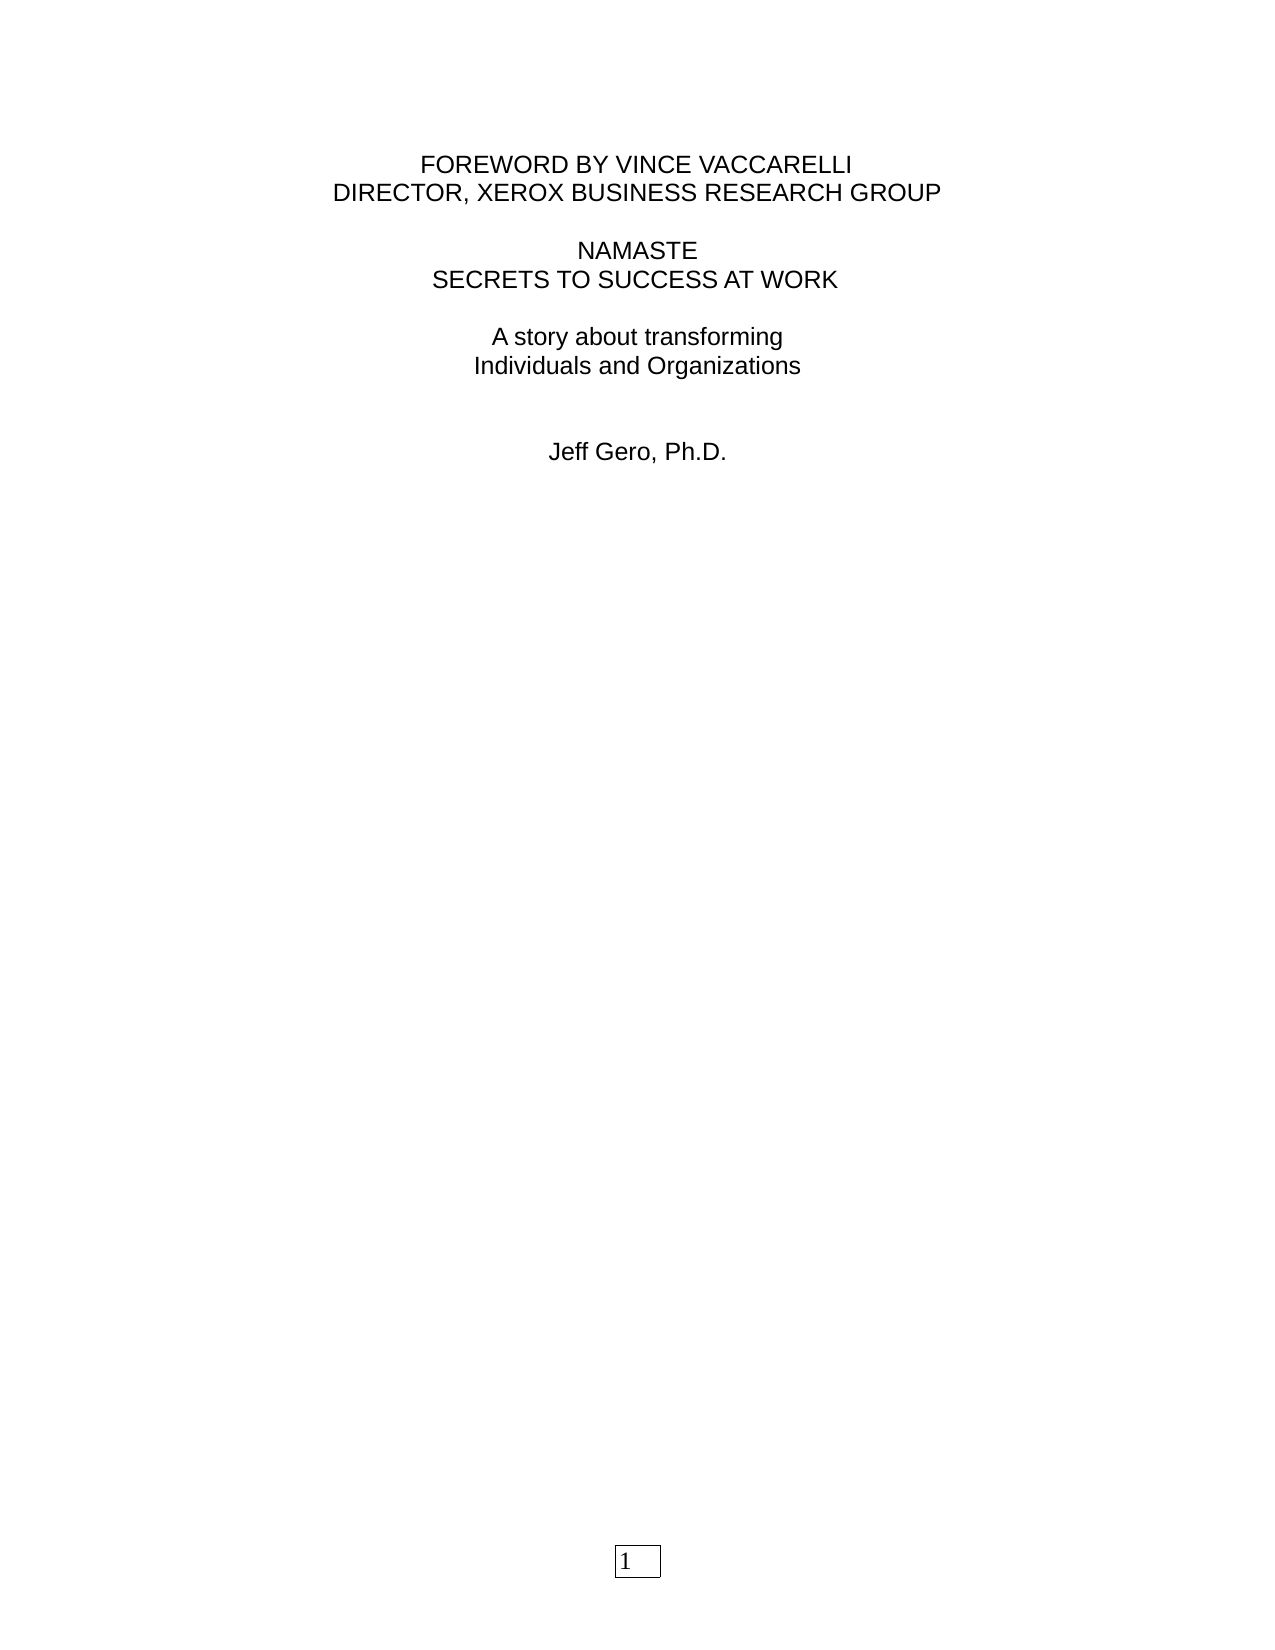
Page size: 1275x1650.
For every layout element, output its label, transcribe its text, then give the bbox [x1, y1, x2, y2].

text FOREWORD BY VINCE VACCARELLI DIRECTOR, XEROX BUSINESS RESEARCH GROUP [333, 150, 944, 207]
text NAMASTE [414, 236, 861, 265]
text A story about transforming Individuals and Organizations [473, 322, 802, 380]
text Jeff Gero, Ph.D. [414, 437, 861, 466]
text SECRETS TO SUCCESS AT WORK [432, 265, 1100, 293]
